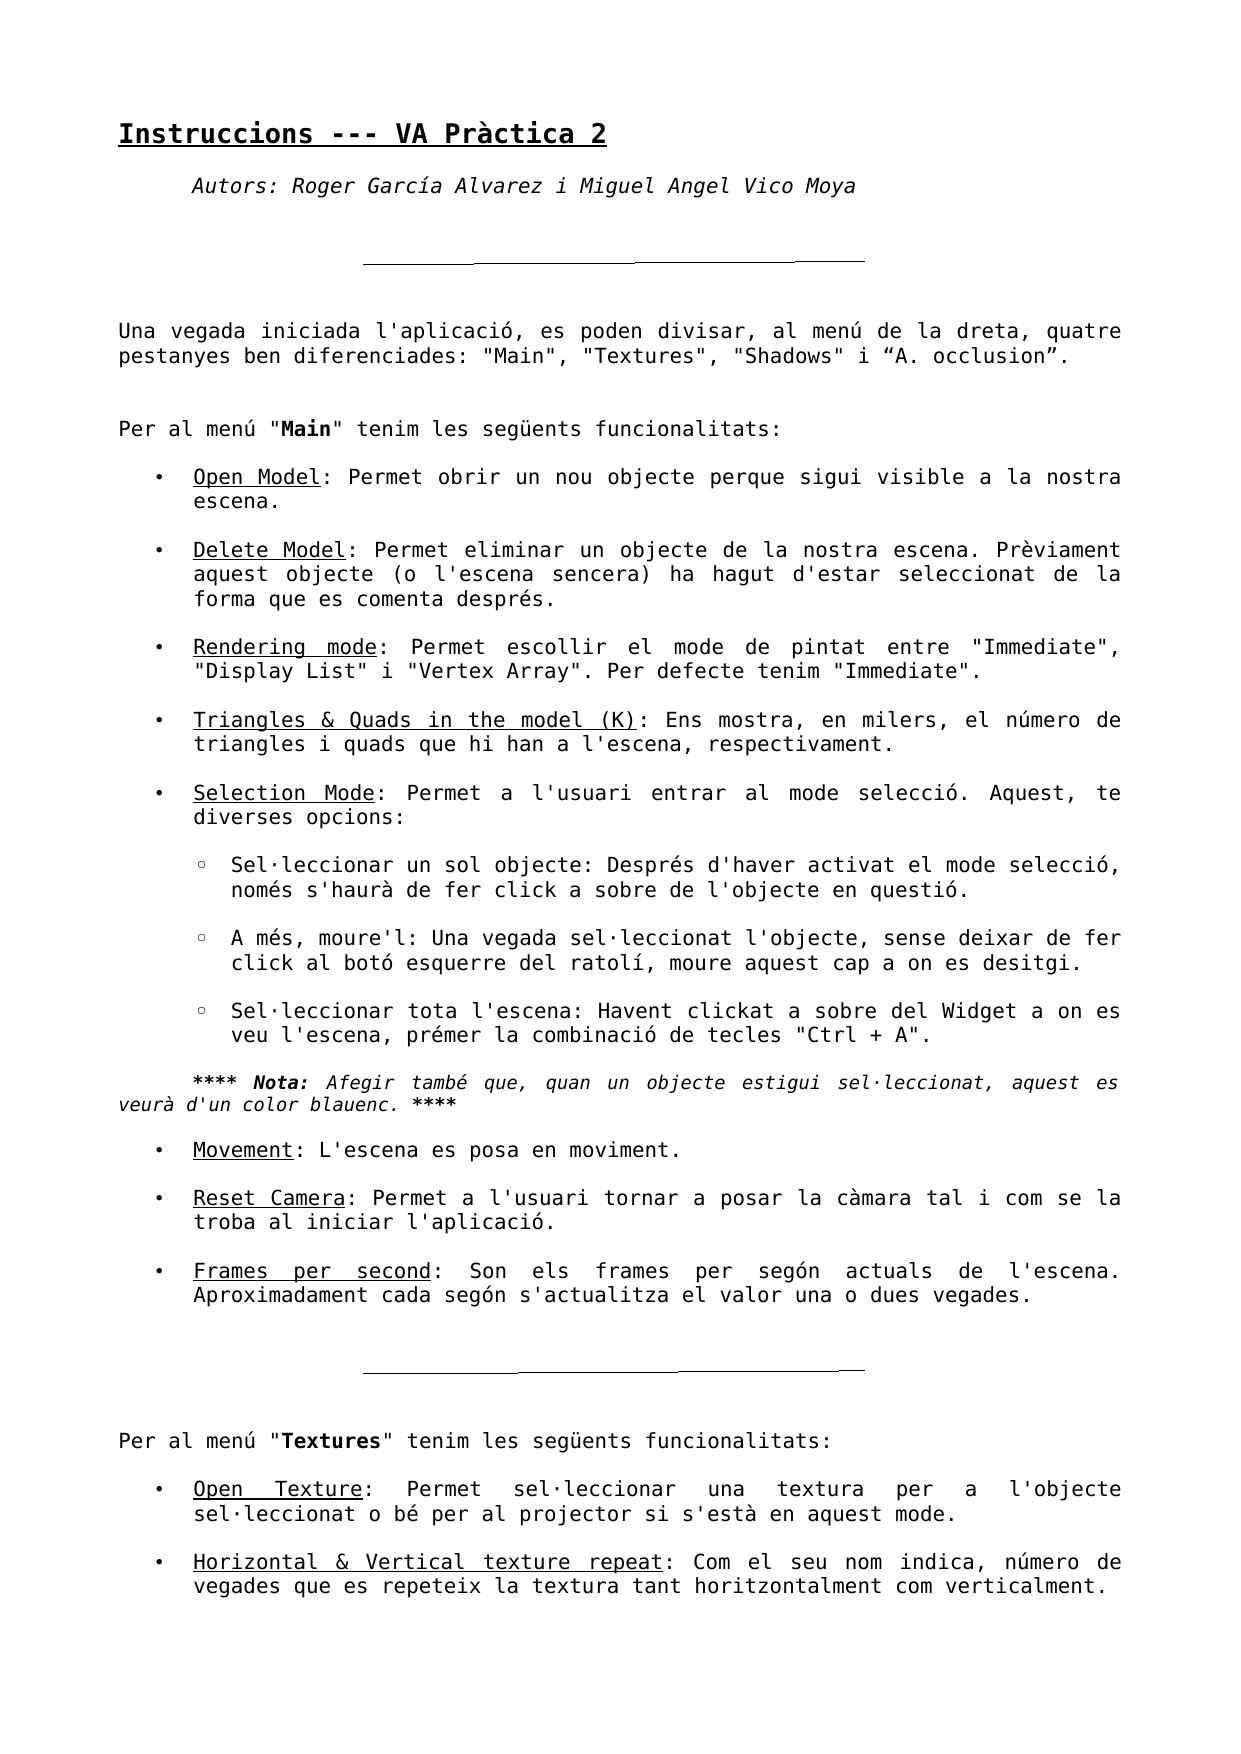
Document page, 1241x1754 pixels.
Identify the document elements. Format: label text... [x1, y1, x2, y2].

list Selection Mode: Permet a l'usuari entrar al mode selecció. Aquest, te diverses opcions: [156, 781, 1122, 829]
list Reset Camera: Permet a l'usuari tornar a posar la càmara tal i com se la troba al iniciar l'aplicació. [156, 1186, 1122, 1235]
text **** Nota: Afegir també que, quan un objecte estigui sel·leccionat, aquest es veurà d'un color blauenc. **** [118, 1072, 1122, 1116]
list Rendering mode: Permet escollir el mode de pintat entre "Immediate", "Display List" i "Vertex Array". Per defecte tenim "Immediate". [156, 635, 1122, 684]
list Movement: L'escena es posa en moviment. [156, 1138, 1122, 1162]
list Horizontal & Vertical texture repeat: Com el seu nom indica, número de vegades que es repeteix la textura tant horitzontalment com verticalment. [156, 1550, 1122, 1599]
list Delete Model: Permet eliminar un objecte de la nostra escena. Prèviament aquest objecte (o l'escena sencera) ha hagut d'estar seleccionat de la forma que es comenta després. [156, 538, 1122, 611]
list Open Texture: Permet sel·leccionar una textura per a l'objecte sel·leccionat o bé per al projector si s'està en aquest mode. [156, 1477, 1122, 1526]
list A més, moure'l: Una vegada sel·leccionat l'objecte, sense deixar de fer click al botó esquerre del ratolí, moure aquest cap a on es desitgi. [193, 926, 1122, 975]
text Una vegada iniciada l'aplicació, es poden divisar, al menú de la dreta, quatre pestanyes ben diferenciades: "Main", "Textures", "Shadows" i “A. occlusion”. [118, 319, 1122, 368]
text Per al menú "Main" tenim les següents funcionalitats: [118, 417, 1122, 441]
text Autors: Roger García Alvarez i Miguel Angel Vico Moya [118, 174, 1122, 198]
text Per al menú "Textures" tenim les següents funcionalitats: [118, 1429, 1122, 1453]
list Sel·leccionar un sol objecte: Després d'haver activat el mode selecció, només s'haurà de fer click a sobre de l'objecte en questió. [193, 853, 1122, 902]
list Sel·leccionar tota l'escena: Havent clickat a sobre del Widget a on es veu l'escena, prémer la combinació de tecles "Ctrl + A". [193, 999, 1122, 1048]
list Frames per second: Son els frames per segón actuals de l'escena. Aproximadament cada segón s'actualitza el valor una o dues vegades. [156, 1259, 1122, 1307]
text Instruccions --- VA Pràctica 2 [118, 118, 1122, 150]
list Open Model: Permet obrir un nou objecte perque sigui visible a la nostra escena. [156, 465, 1122, 514]
list Triangles & Quads in the model (K): Ens mostra, en milers, el número de triangles i quads que hi han a l'escena, respectivament. [156, 708, 1122, 756]
